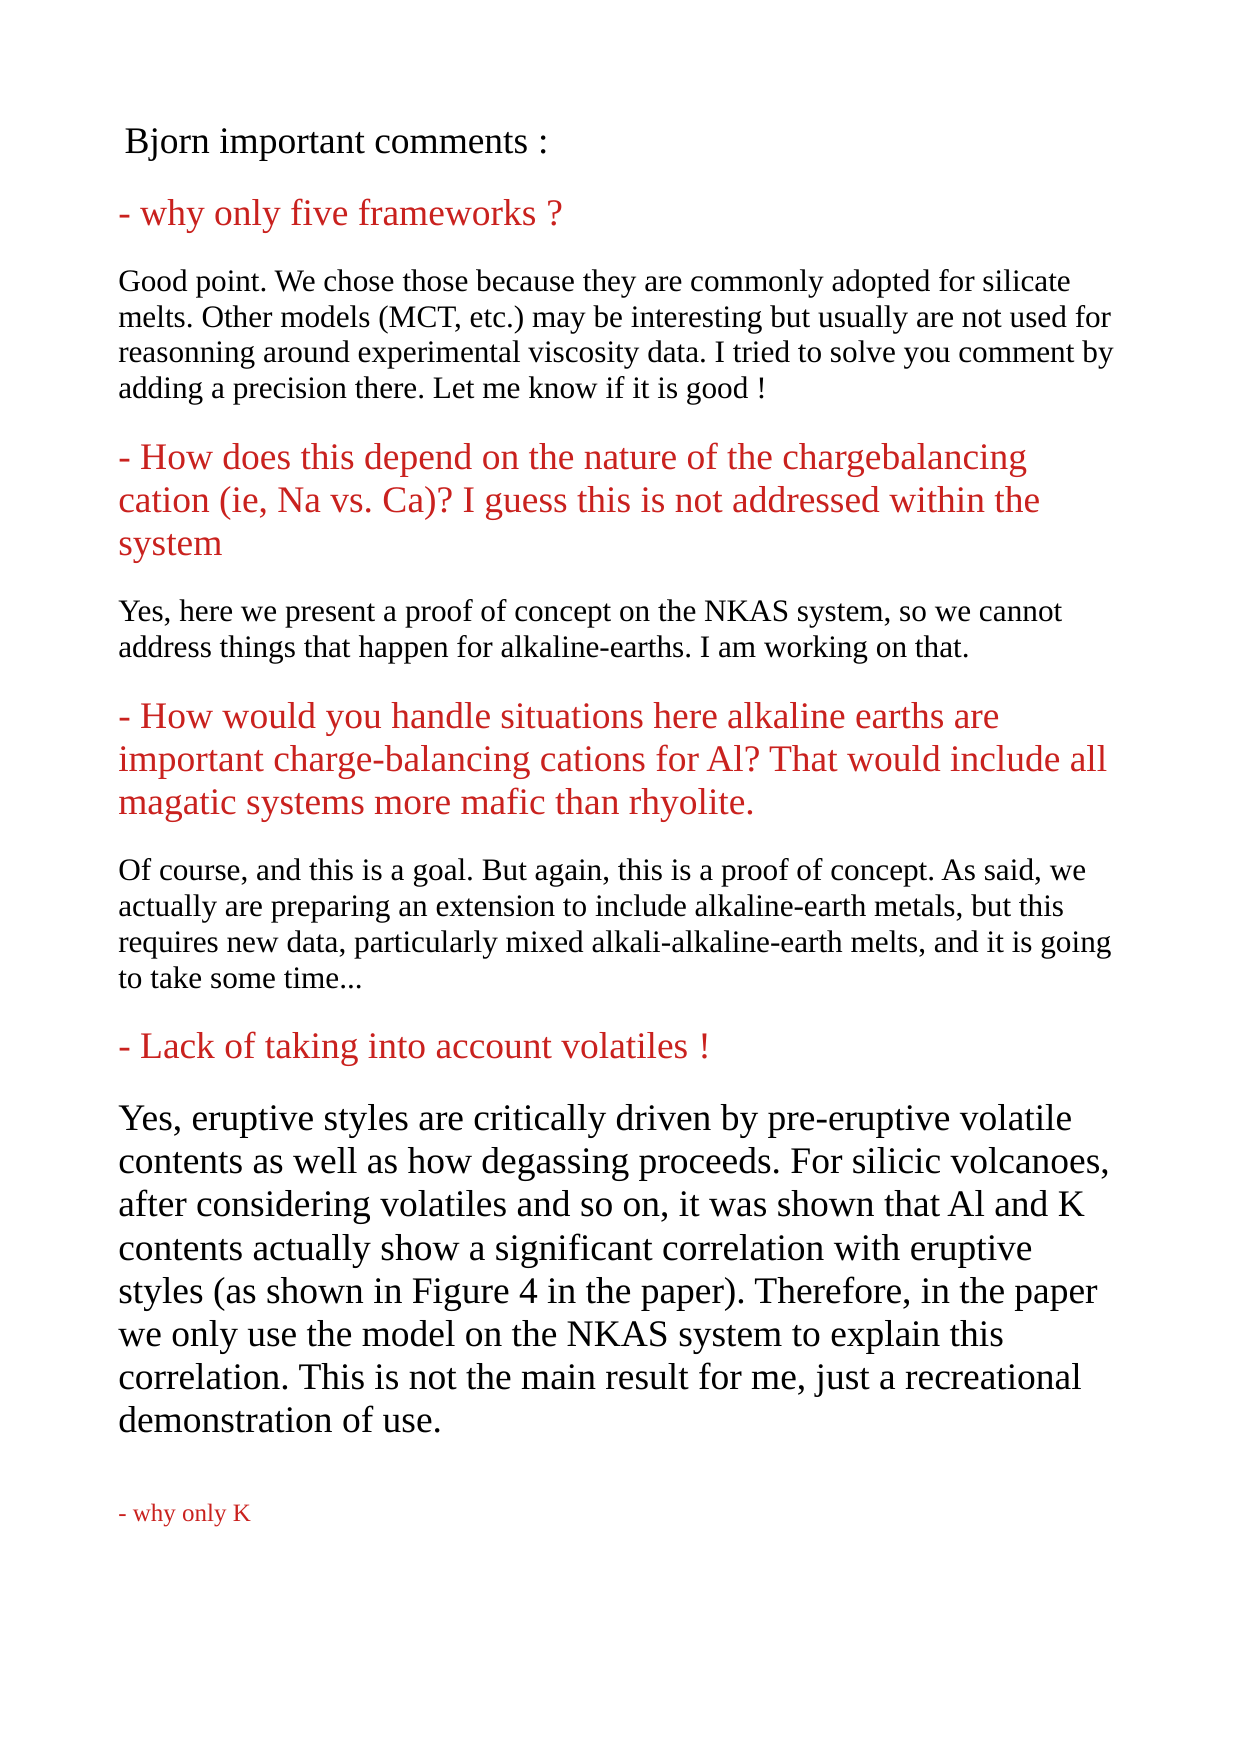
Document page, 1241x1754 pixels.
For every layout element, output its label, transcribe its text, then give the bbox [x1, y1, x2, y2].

text - why only K [118, 1498, 1122, 1527]
text - How would you handle situations here alkaline earths are important charge-balancing cations for Al? That would include all magatic systems more mafic than rhyolite. [118, 693, 1122, 822]
text Yes, here we present a proof of concept on the NKAS system, so we cannot address things that happen for alkaline-earths. I am working on that. [118, 592, 1122, 664]
text - why only five frameworks ? [118, 190, 1122, 233]
text Of course, and this is a goal. But again, this is a proof of concept. As said, we actually are preparing an extension to include alkaline-earth metals, but this requires new data, particularly mixed alkali-alkaline-earth melts, and it is going to take some time... [118, 851, 1122, 995]
text - How does this depend on the nature of the chargebalancing cation (ie, Na vs. Ca)? I guess this is not addressed within the system [118, 434, 1122, 564]
text Good point. We chose those because they are commonly adopted for silicate melts. Other models (MCT, etc.) may be interesting but usually are not used for reasonning around experimental viscosity data. I tried to solve you comment by adding a precision there. Let me know if it is good ! [118, 262, 1122, 406]
text Bjorn important comments : [118, 118, 1122, 161]
text - Lack of taking into account volatiles ! [118, 1024, 1122, 1067]
text Yes, eruptive styles are critically driven by pre-eruptive volatile contents as well as how degassing proceeds. For silicic volcanoes, after considering volatiles and so on, it was shown that Al and K contents actually show a significant correlation with eruptive styles (as shown in Figure 4 in the paper). Therefore, in the paper we only use the model on the NKAS system to explain this correlation. This is not the main result for me, just a recreational demonstration of use. [118, 1096, 1122, 1441]
